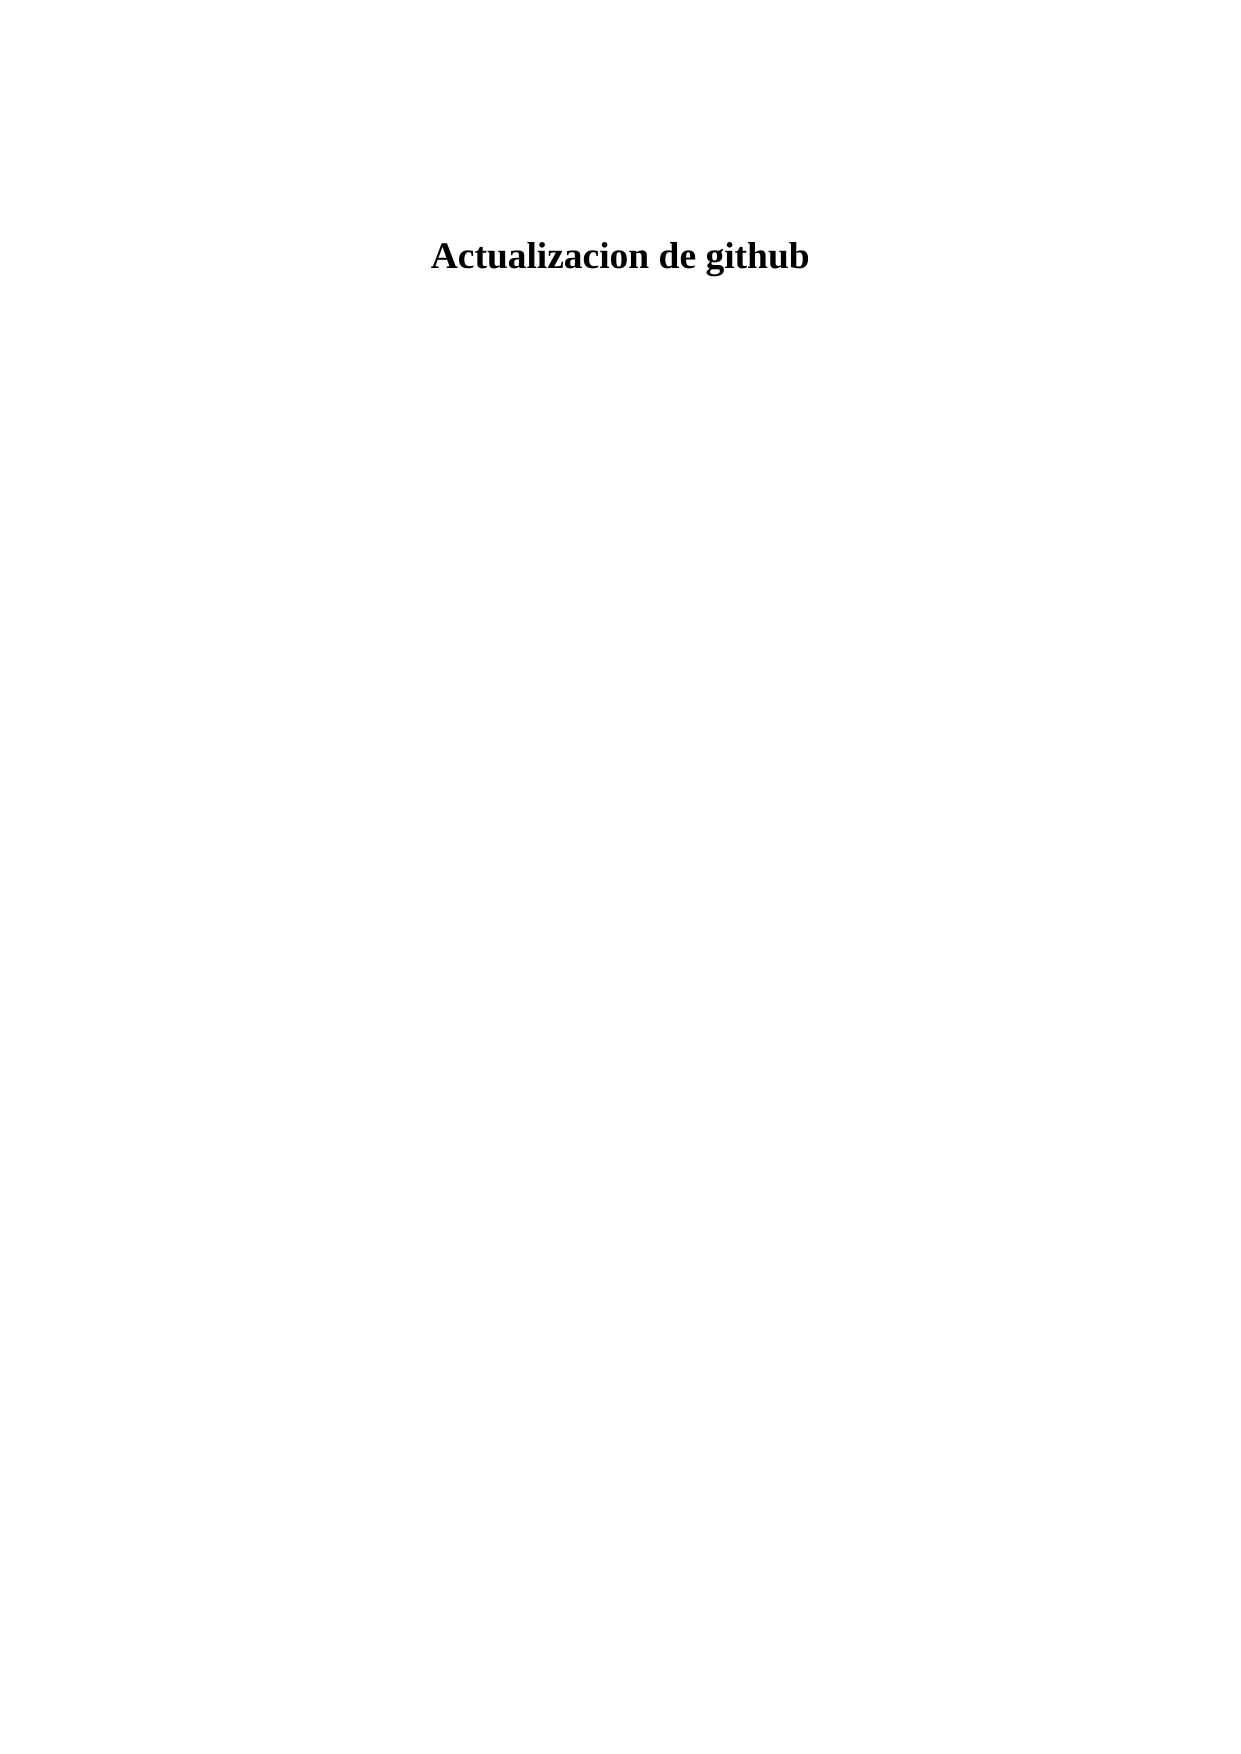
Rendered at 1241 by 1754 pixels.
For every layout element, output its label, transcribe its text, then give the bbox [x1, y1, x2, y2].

text Actualizacion de github [118, 233, 1122, 276]
